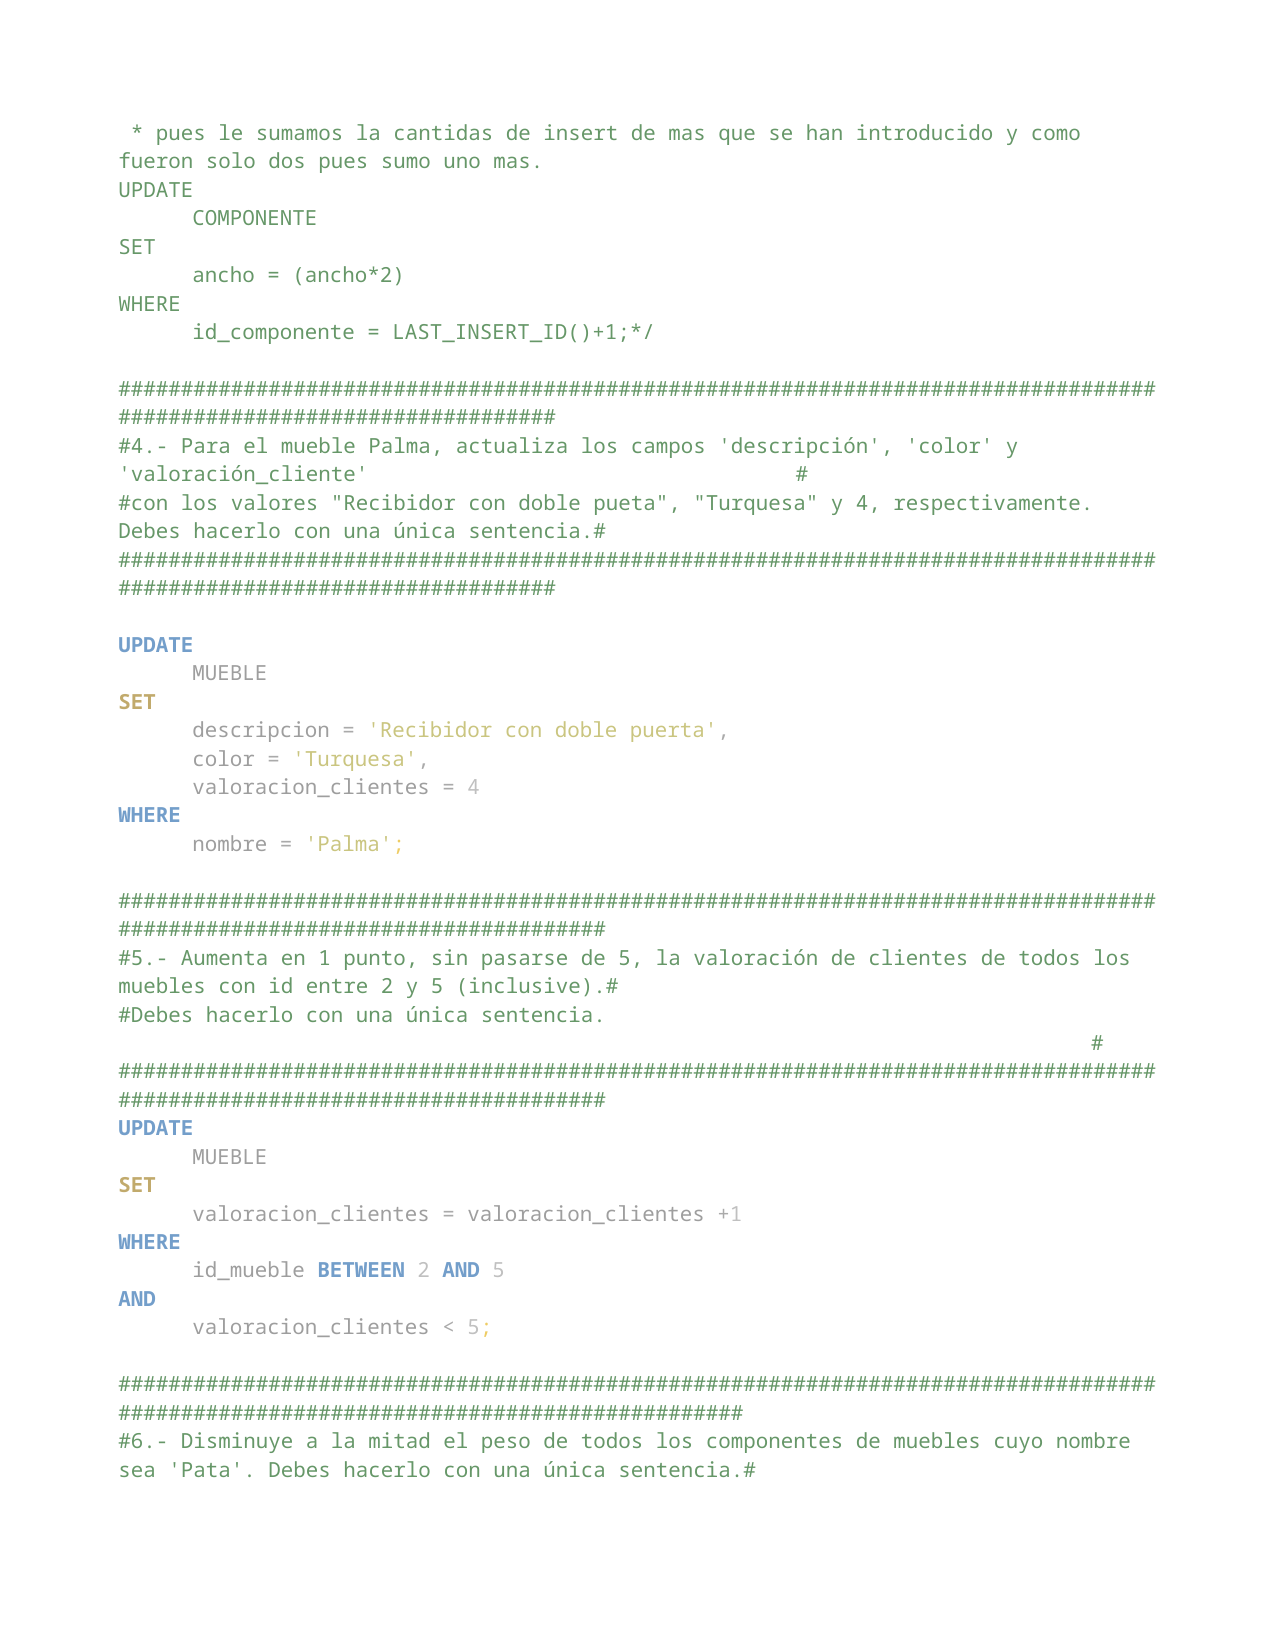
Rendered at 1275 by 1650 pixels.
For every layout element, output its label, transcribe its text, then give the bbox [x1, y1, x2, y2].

text AND [118, 1284, 1157, 1312]
text WHERE [118, 289, 1157, 317]
text COMPONENTE [118, 203, 1157, 232]
text #5.- Aumenta en 1 punto, sin pasarse de 5, la valoración de clientes de todos los muebles con id entre 2 y 5 (inclusive).# [118, 943, 1157, 1000]
text ########################################################################################################################## [118, 1057, 1157, 1113]
text valoracion_clientes = 4 [118, 772, 1157, 801]
text id_mueble BETWEEN 2 AND 5 [118, 1256, 1157, 1284]
text color = 'Turquesa', [118, 744, 1157, 772]
text UPDATE [118, 175, 1157, 203]
text SET [118, 1170, 1157, 1199]
text SET [118, 687, 1157, 715]
text #Debes hacerlo con una única sentencia. # [118, 1000, 1157, 1057]
text WHERE [118, 1227, 1157, 1256]
text #6.- Disminuye a la mitad el peso de todos los componentes de muebles cuyo nombre sea 'Pata'. Debes hacerlo con una única sentencia.# [118, 1426, 1157, 1483]
text nombre = 'Palma'; [118, 829, 1157, 857]
text SET [118, 232, 1157, 260]
text valoracion_clientes < 5; [118, 1312, 1157, 1341]
text ancho = (ancho*2) [118, 260, 1157, 289]
text MUEBLE [118, 658, 1157, 687]
text MUEBLE [118, 1142, 1157, 1170]
text ##################################################################################################################################### [118, 1369, 1157, 1426]
text UPDATE [118, 630, 1157, 658]
text #con los valores "Recibidor con doble pueta", "Turquesa" y 4, respectivamente. Debes hacerlo con una única sentencia.# [118, 488, 1157, 545]
text id_componente = LAST_INSERT_ID()+1;*/ [118, 317, 1157, 346]
text WHERE [118, 801, 1157, 829]
text ###################################################################################################################### [118, 545, 1157, 602]
text * pues le sumamos la cantidas de insert de mas que se han introducido y como fueron solo dos pues sumo uno mas. [118, 118, 1157, 175]
text ###################################################################################################################### [118, 374, 1157, 431]
text #4.- Para el mueble Palma, actualiza los campos 'descripción', 'color' y 'valoración_cliente' # [118, 431, 1157, 488]
text descripcion = 'Recibidor con doble puerta', [118, 715, 1157, 744]
text valoracion_clientes = valoracion_clientes +1 [118, 1199, 1157, 1227]
text ########################################################################################################################## [118, 886, 1157, 943]
text UPDATE [118, 1113, 1157, 1142]
